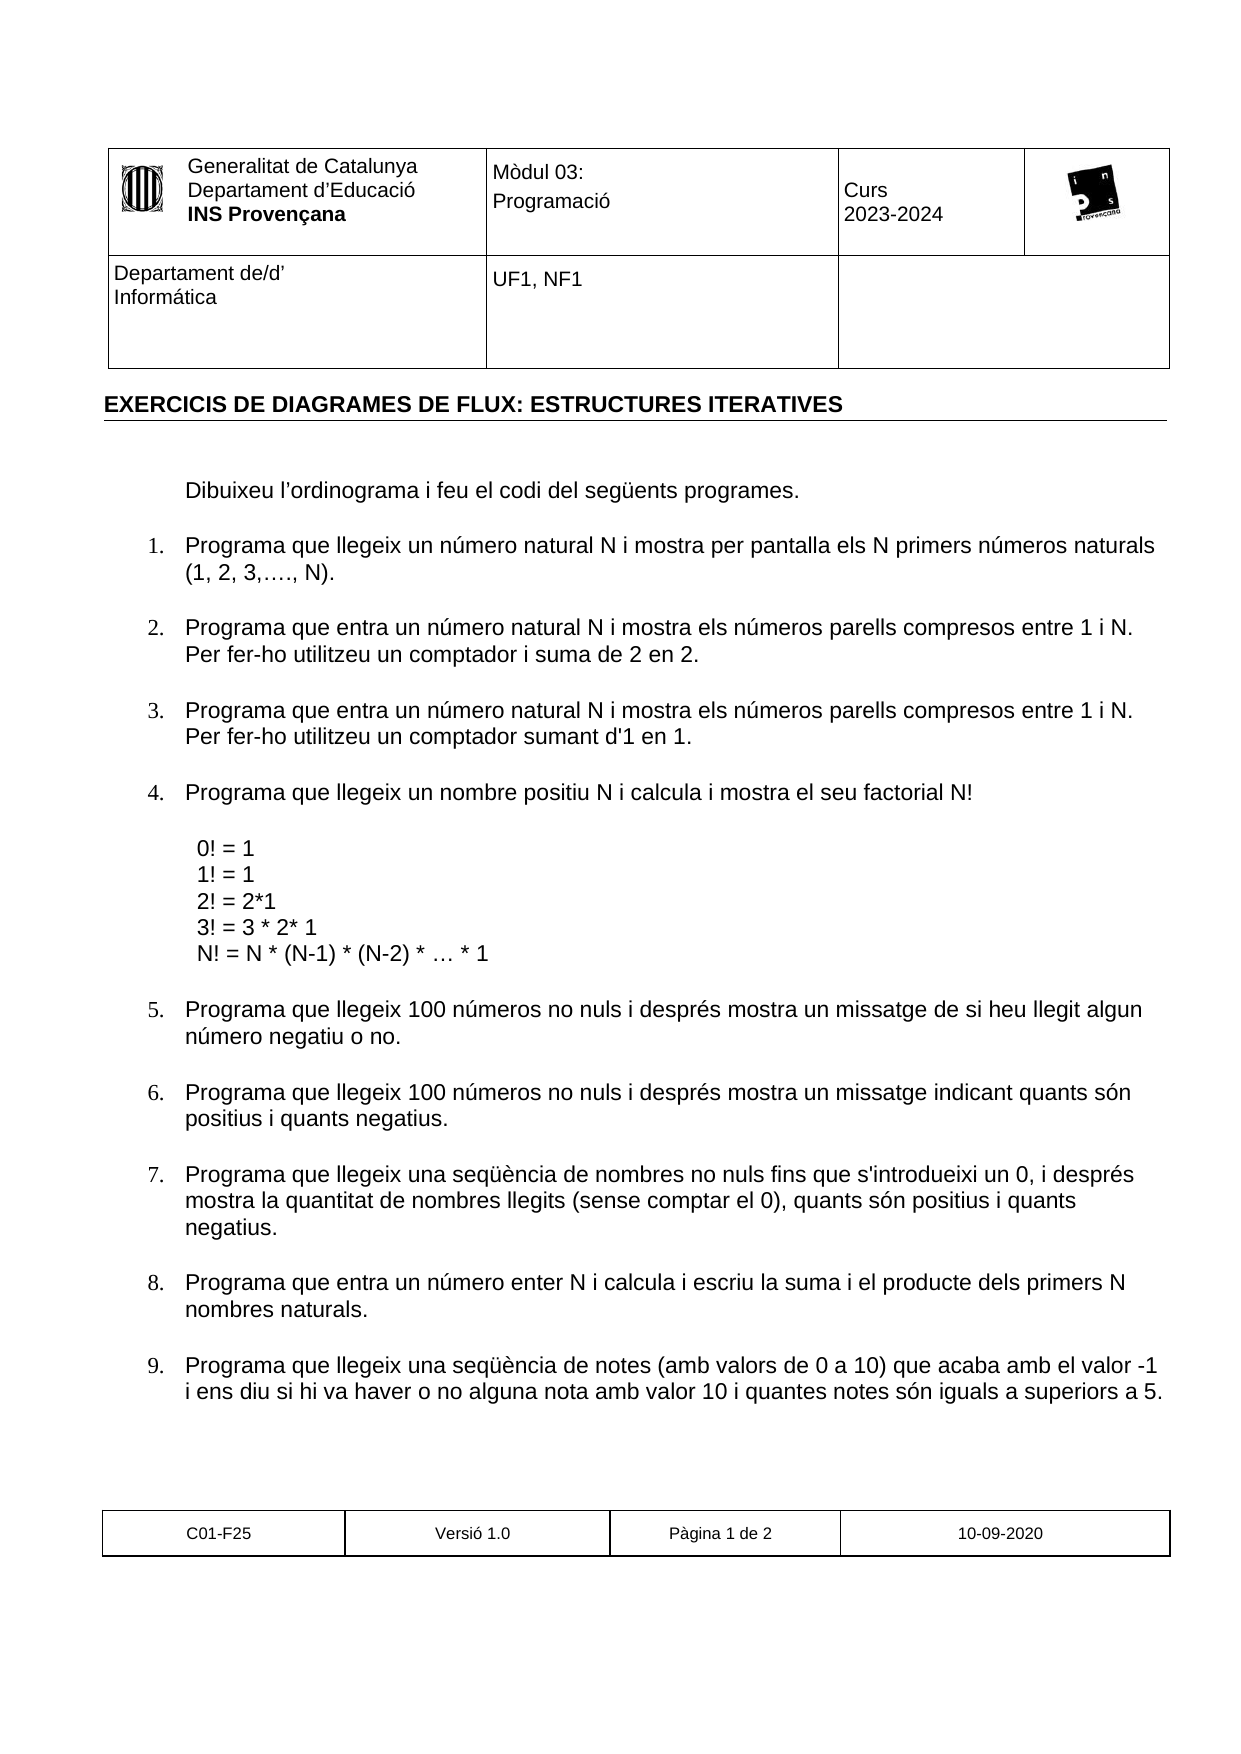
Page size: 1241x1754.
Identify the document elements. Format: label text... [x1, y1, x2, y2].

text 0! = 1 1! = 1 2! = 2*1 3! = 3 * 2* 1 N! = N * (N-1) * (N-2) * … * 1 [197, 835, 1167, 967]
list Programa que llegeix 100 números no nuls i després mostra un missatge indicant quants són positius i quants negatius. [147, 1078, 1167, 1131]
picture [121, 165, 163, 213]
list Programa que entra un número natural N i mostra els números parells compresos entre 1 i N. Per fer-ho utilitzeu un comptador i suma de 2 en 2. [147, 614, 1167, 667]
table_cell UF1, NF1 [487, 256, 838, 367]
table_cell [839, 256, 1169, 367]
list Programa que llegeix una seqüència de notes (amb valors de 0 a 10) que acaba amb el valor -1 i ens diu si hi va haver o no alguna nota amb valor 10 i quantes notes són iguals a superiors a 5. [147, 1352, 1167, 1404]
table_header Mòdul 03: Programació [487, 149, 838, 255]
picture [1051, 164, 1136, 221]
table_header [1025, 149, 1169, 255]
list Programa que entra un número natural N i mostra els números parells compresos entre 1 i N. Per fer-ho utilitzeu un comptador sumant d'1 en 1. [147, 697, 1167, 749]
list Dibuixeu l’ordinograma i feu el codi del següents programes. [147, 477, 1167, 503]
list Programa que llegeix un nombre positiu N i calcula i mostra el seu factorial N! [147, 779, 1167, 805]
list Programa que llegeix 100 números no nuls i després mostra un missatge de si heu llegit algun número negatiu o no. [147, 996, 1167, 1049]
table_header Curs 2023-2024 [839, 149, 1024, 255]
list Programa que entra un número enter N i calcula i escriu la suma i el producte dels primers N nombres naturals. [147, 1269, 1167, 1322]
list Programa que llegeix una seqüència de nombres no nuls fins que s'introdueixi un 0, i després mostra la quantitat de nombres llegits (sense comptar el 0), quants són positius i quants negatius. [147, 1161, 1167, 1240]
table_cell Departament de/d’ Informática [109, 256, 486, 367]
text EXERCICIS DE DIAGRAMES DE FLUX: ESTRUCTURES ITERATIVES [103, 391, 1167, 421]
list Programa que llegeix un número natural N i mostra per pantalla els N primers números naturals (1, 2, 3,…., N). [147, 532, 1167, 585]
table_header Generalitat de Catalunya Departament d’Educació INS Provençana [109, 149, 486, 255]
